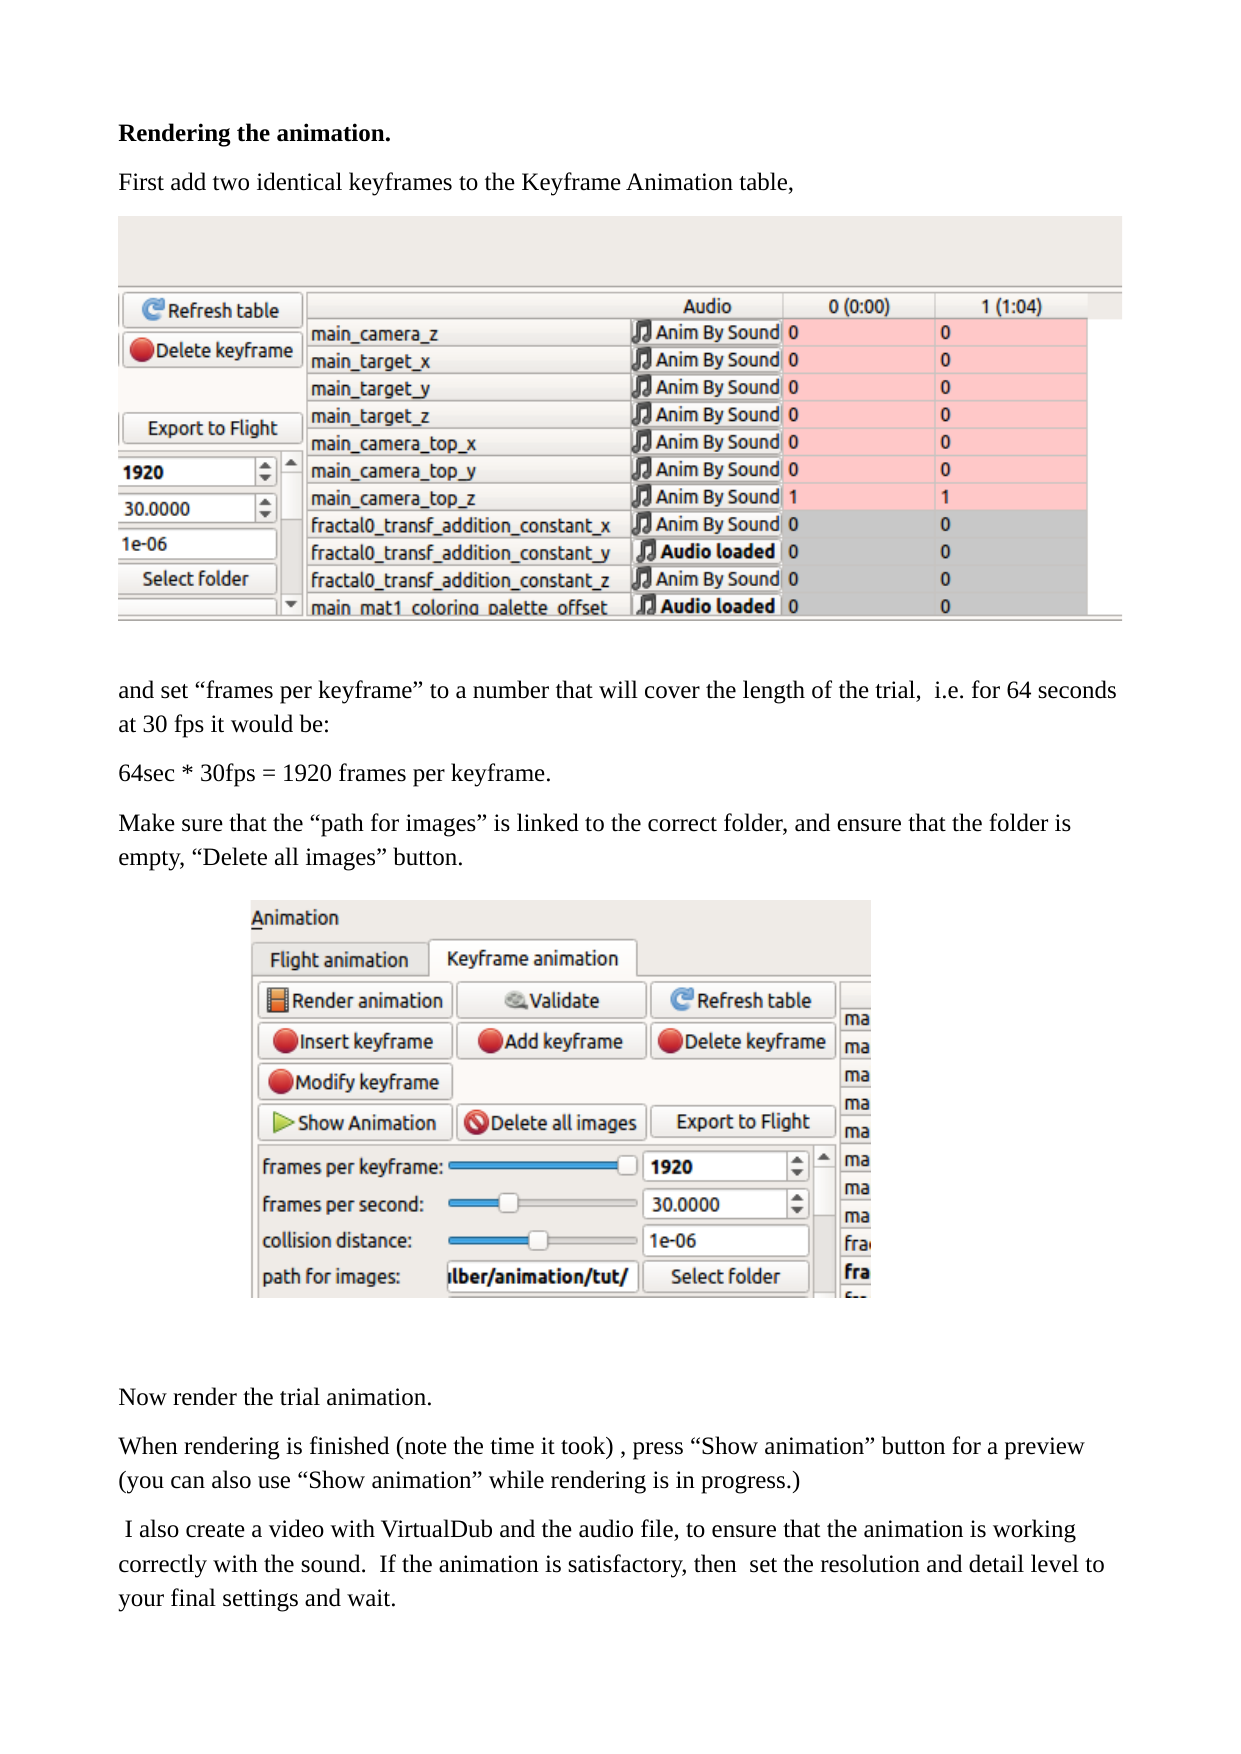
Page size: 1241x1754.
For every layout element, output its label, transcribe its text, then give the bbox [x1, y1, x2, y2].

text Now render the trial animation. [118, 1382, 1122, 1411]
picture [250, 900, 871, 1298]
text and set “frames per keyframe” to a number that will cover the length of the trial, i.e. for 64 seconds at 30 fps it would be: [118, 675, 1122, 738]
text Rendering the animation. [118, 118, 1122, 147]
text When rendering is finished (note the time it took) , press “Show animation” button for a preview (you can also use “Show animation” while rendering is in progress.) [118, 1431, 1122, 1494]
picture [118, 216, 1123, 621]
text Make sure that the “path for images” is linked to the correct folder, and ensure that the folder is empty, “Delete all images” button. [118, 808, 1122, 871]
text First add two identical keyframes to the Keyframe Animation table, [118, 167, 1122, 196]
text 64sec * 30fps = 1920 frames per keyframe. [118, 758, 1122, 787]
text I also create a video with VirtualDub and the audio file, to ensure that the animation is working correctly with the sound. If the animation is satisfactory, then set the resolution and detail level to your final settings and wait. [118, 1514, 1122, 1612]
